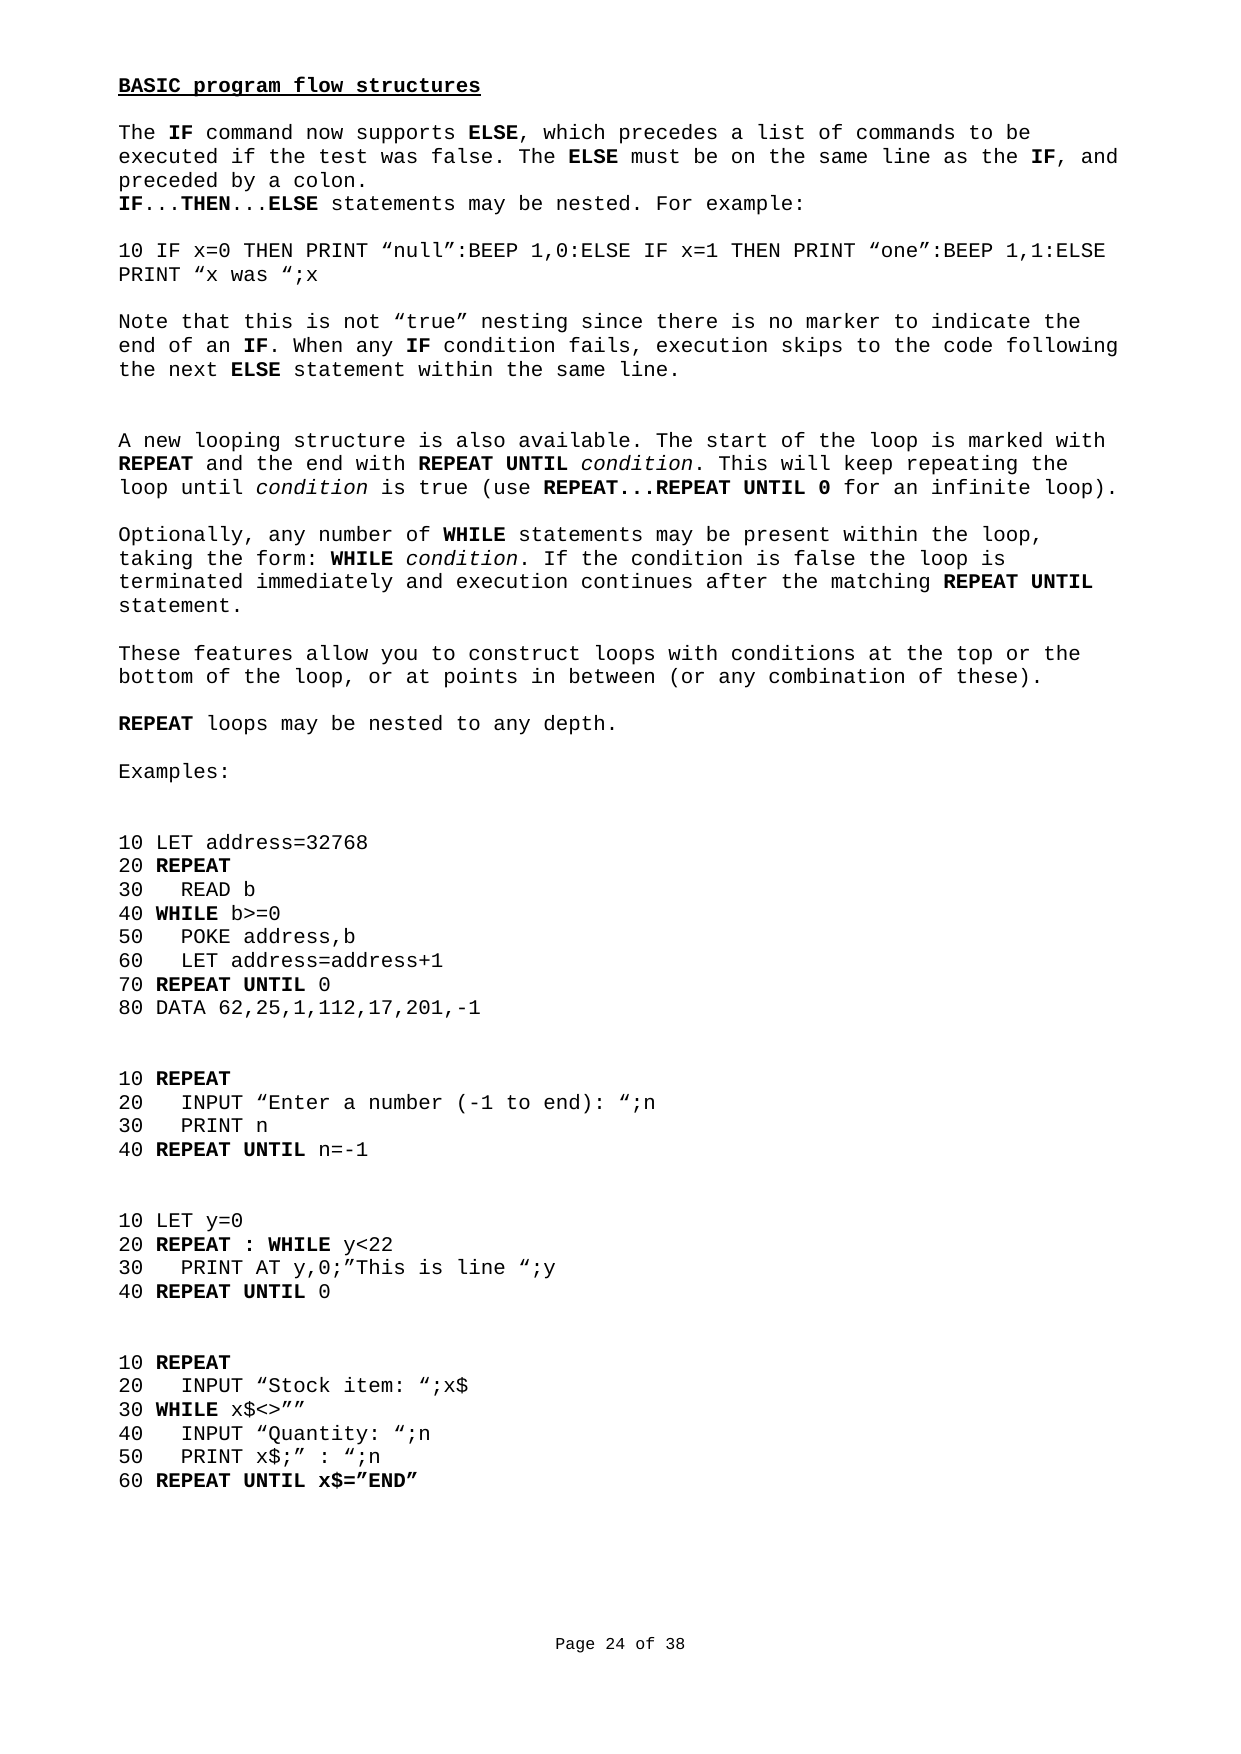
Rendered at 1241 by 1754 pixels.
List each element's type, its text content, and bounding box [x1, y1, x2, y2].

text REPEAT loops may be nested to any depth. [118, 713, 1122, 737]
text 10 LET address=32768 [118, 832, 1122, 855]
text 10 REPEAT [118, 1068, 1122, 1092]
text A new looping structure is also available. The start of the loop is marked with REPEAT and the end with REPEAT UNTIL condition. This will keep repeating the loop until condition is true (use REPEAT...REPEAT UNTIL 0 for an infinite loop). [118, 430, 1122, 501]
text 80 DATA 62,25,1,112,17,201,-1 [118, 997, 1122, 1021]
text 30 WHILE x$<>”” [118, 1399, 1122, 1423]
text 20 INPUT “Stock item: “;x$ [118, 1376, 1122, 1399]
text The IF command now supports ELSE, which precedes a list of commands to be executed if the test was false. The ELSE must be on the same line as the IF, and preceded by a colon. [118, 122, 1122, 193]
text 60 LET address=address+1 [118, 950, 1122, 973]
text 10 REPEAT [118, 1352, 1122, 1376]
text Optionally, any number of WHILE statements may be present within the loop, taking the form: WHILE condition. If the condition is false the loop is terminated immediately and execution continues after the matching REPEAT UNTIL statement. [118, 524, 1122, 619]
text 10 LET y=0 [118, 1210, 1122, 1234]
text 40 REPEAT UNTIL n=-1 [118, 1139, 1122, 1163]
text Examples: [118, 761, 1122, 784]
text 10 IF x=0 THEN PRINT “null”:BEEP 1,0:ELSE IF x=1 THEN PRINT “one”:BEEP 1,1:ELSE PRINT “x was “;x [118, 241, 1122, 288]
text 20 REPEAT [118, 855, 1122, 879]
text 20 INPUT “Enter a number (-1 to end): “;n [118, 1092, 1122, 1115]
text 60 REPEAT UNTIL x$=”END” [118, 1470, 1122, 1494]
text 50 PRINT x$;” : “;n [118, 1446, 1122, 1470]
text 30 PRINT AT y,0;”This is line “;y [118, 1257, 1122, 1281]
text 50 POKE address,b [118, 926, 1122, 950]
text Note that this is not “true” nesting since there is no marker to indicate the end of an IF. When any IF condition fails, execution skips to the code following the next ELSE statement within the same line. [118, 311, 1122, 382]
text BASIC program flow structures [118, 75, 1122, 99]
text 30 PRINT n [118, 1115, 1122, 1139]
text 30 READ b [118, 879, 1122, 903]
text 20 REPEAT : WHILE y<22 [118, 1234, 1122, 1257]
text These features allow you to construct loops with conditions at the top or the bottom of the loop, or at points in between (or any combination of these). [118, 642, 1122, 690]
text 70 REPEAT UNTIL 0 [118, 973, 1122, 997]
text IF...THEN...ELSE statements may be nested. For example: [118, 193, 1122, 217]
text 40 REPEAT UNTIL 0 [118, 1281, 1122, 1304]
text 40 INPUT “Quantity: “;n [118, 1423, 1122, 1446]
text 40 WHILE b>=0 [118, 903, 1122, 926]
